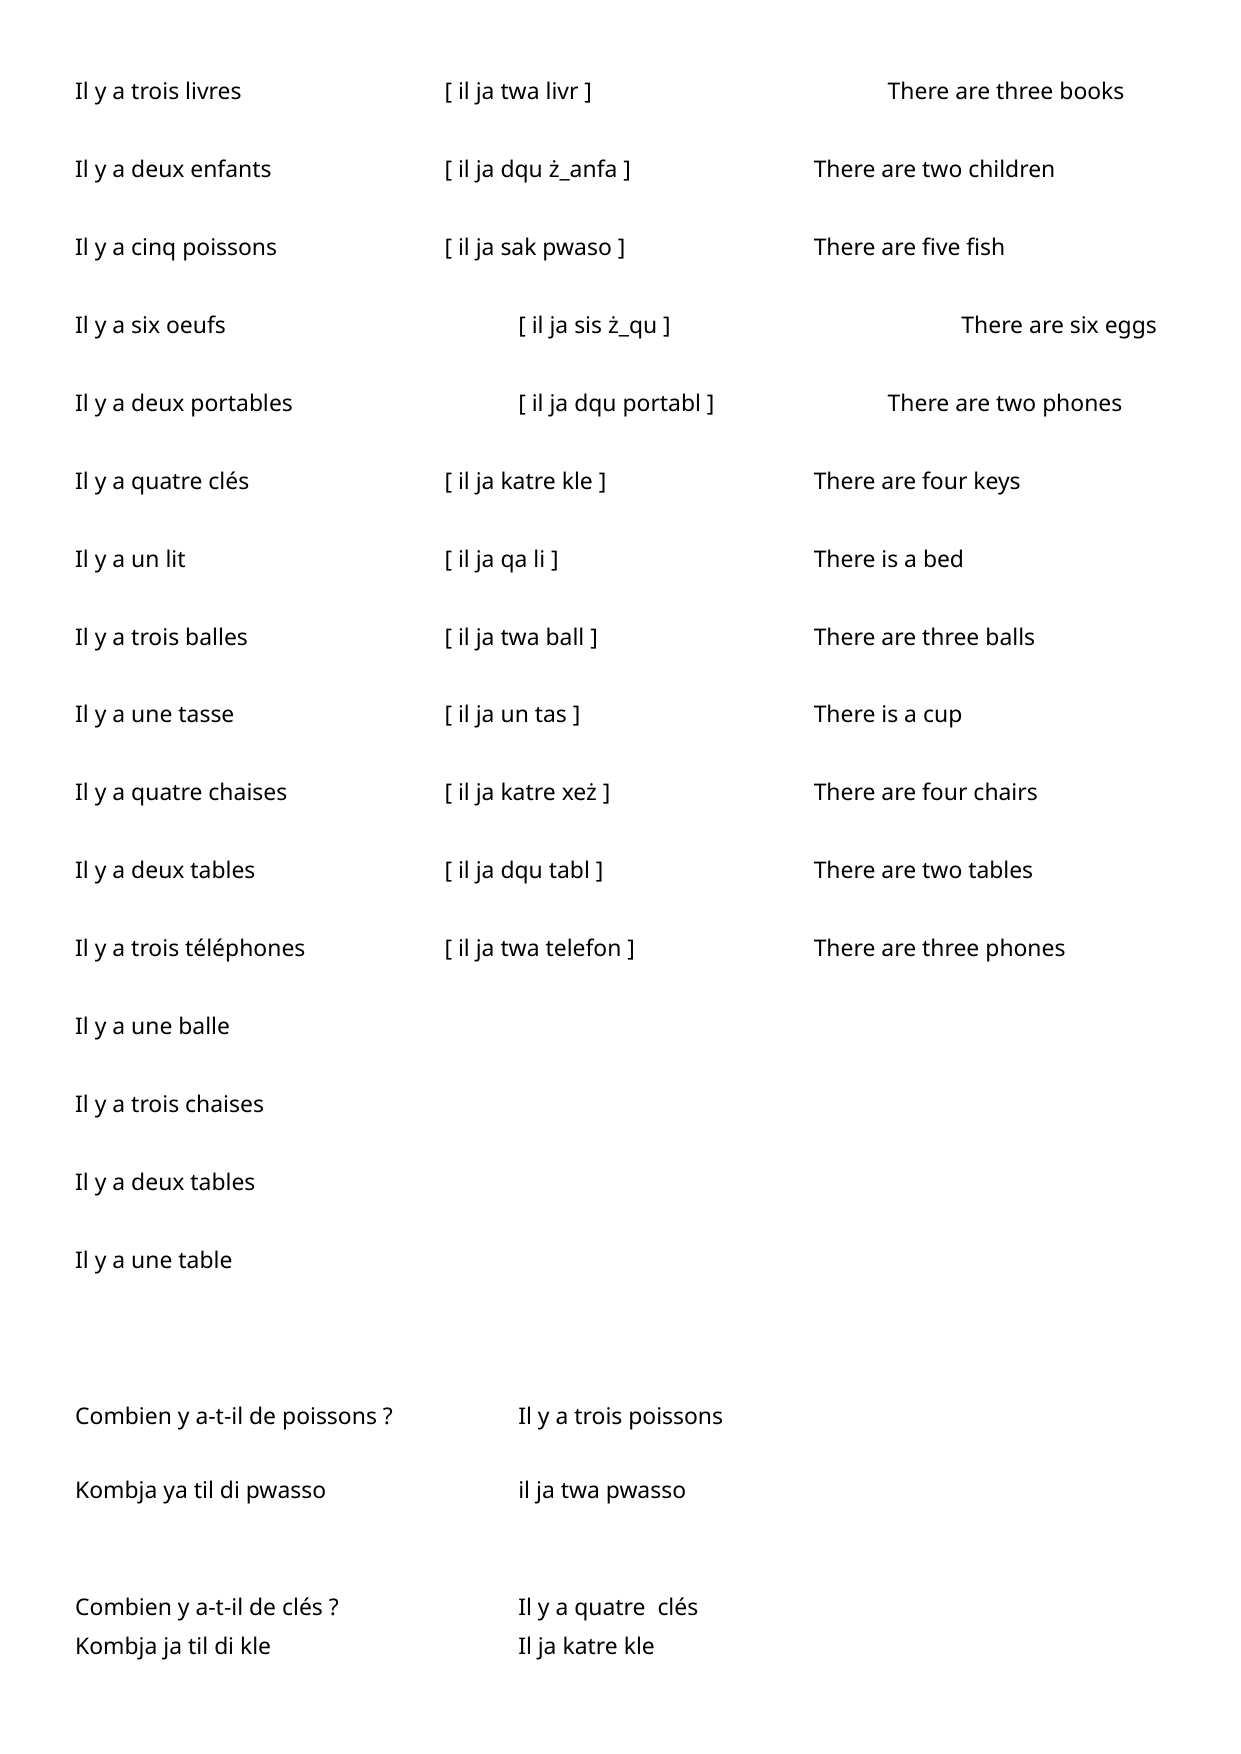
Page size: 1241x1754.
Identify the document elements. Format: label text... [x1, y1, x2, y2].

text Combien y a-t-il de clés ? Il y a quatre clés [75, 1591, 1165, 1623]
text Il y a trois chaises [75, 1088, 1165, 1119]
text Il y a une table [75, 1244, 1165, 1275]
text Il y a deux enfants [ il ja dqu ż_anfa ] There are two children [75, 153, 1165, 184]
text Il y a quatre clés [ il ja katre kle ] There are four keys [75, 464, 1165, 496]
text Il y a quatre chaises [ il ja katre xeż ] There are four chairs [75, 776, 1165, 807]
text Il y a un lit [ il ja qa li ] There is a bed [75, 542, 1165, 574]
text Il y a deux tables [75, 1166, 1165, 1197]
text Kombja ja til di kle Il ja katre kle [75, 1630, 1165, 1662]
text Il y a six oeufs [ il ja sis ż_qu ] There are six eggs [75, 309, 1165, 340]
text Il y a cinq poissons [ il ja sak pwaso ] There are five fish [75, 231, 1165, 262]
text Kombja ya til di pwasso il ja twa pwasso [75, 1438, 1165, 1506]
text Il y a trois téléphones [ il ja twa telefon ] There are three phones [75, 932, 1165, 963]
text Combien y a-t-il de poissons ? Il y a trois poissons [75, 1399, 1165, 1431]
text Il y a deux portables [ il ja dqu portabl ] There are two phones [75, 387, 1165, 418]
text Il y a deux tables [ il ja dqu tabl ] There are two tables [75, 854, 1165, 885]
text Il y a une tasse [ il ja un tas ] There is a cup [75, 698, 1165, 729]
text Il y a trois balles [ il ja twa ball ] There are three balls [75, 620, 1165, 652]
text Il y a trois livres [ il ja twa livr ] There are three books [75, 75, 1165, 106]
text Il y a une balle [75, 1010, 1165, 1041]
